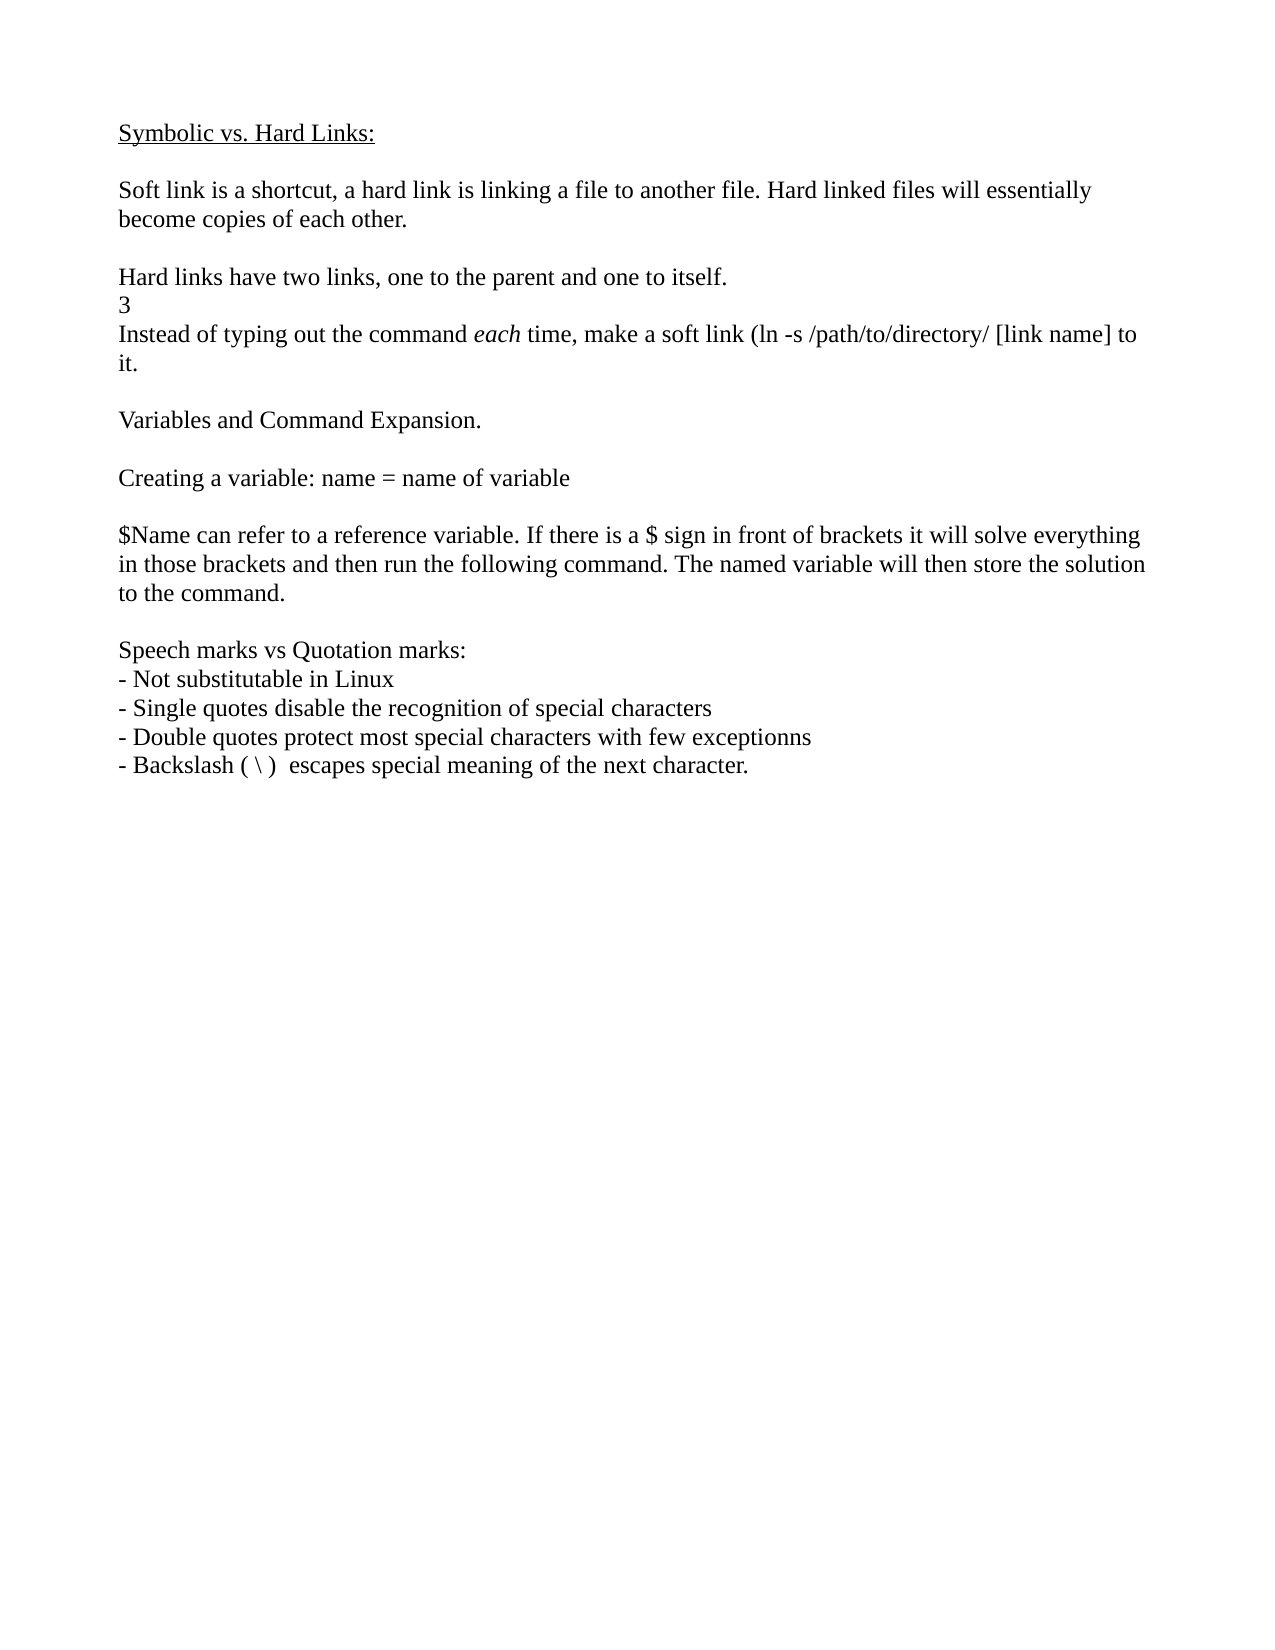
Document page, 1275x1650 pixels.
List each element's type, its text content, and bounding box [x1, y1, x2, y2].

text Speech marks vs Quotation marks: [118, 636, 1157, 664]
text Hard links have two links, one to the parent and one to itself. [118, 262, 1157, 291]
text - Single quotes disable the recognition of special characters [118, 693, 1157, 722]
text - Double quotes protect most special characters with few exceptionns [118, 722, 1157, 751]
text Symbolic vs. Hard Links: [118, 118, 1157, 147]
text Soft link is a shortcut, a hard link is linking a file to another file. Hard linked files will essentially become copies of each other. [118, 176, 1157, 233]
text 3 [118, 291, 1157, 319]
text $Name can refer to a reference variable. If there is a $ sign in front of brackets it will solve everything in those brackets and then run the following command. The named variable will then store the solution to the command. [118, 521, 1157, 607]
text - Not substitutable in Linux [118, 664, 1157, 693]
text Instead of typing out the command each time, make a soft link (ln -s /path/to/directory/ [link name] to it. [118, 319, 1157, 377]
text Creating a variable: name = name of variable [118, 463, 1157, 492]
text - Backslash ( \ ) escapes special meaning of the next character. [118, 751, 1157, 779]
text Variables and Command Expansion. [118, 406, 1157, 434]
